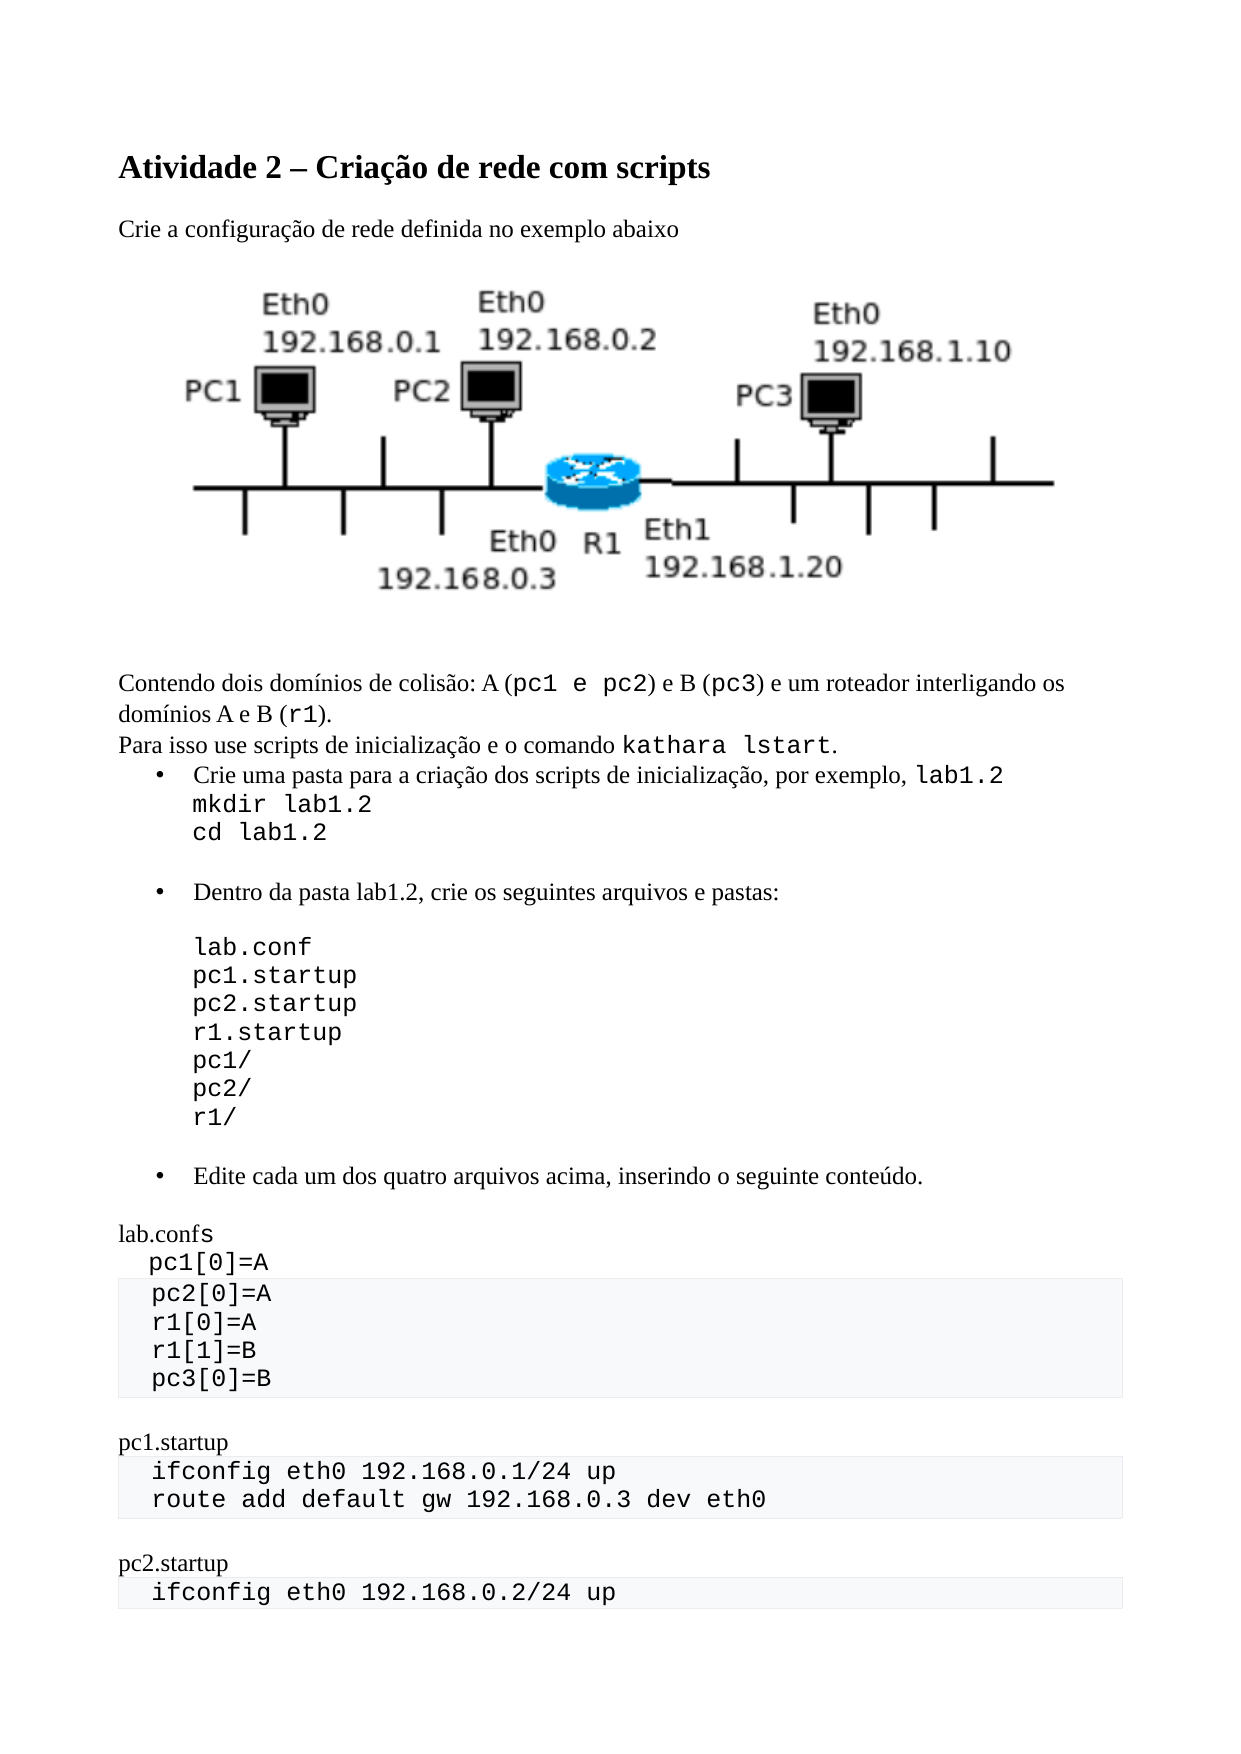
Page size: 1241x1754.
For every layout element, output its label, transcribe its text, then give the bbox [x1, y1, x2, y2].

text Crie a configuração de rede definida no exemplo abaixo [118, 214, 1122, 243]
text pc1.startup [192, 963, 1122, 991]
text r1.startup [192, 1019, 1122, 1048]
text pc1[0]=A [118, 1250, 1122, 1278]
text cd lab1.2 [118, 820, 1122, 848]
text Atividade 2 – Criação de rede com scripts [118, 147, 1122, 185]
text ifconfig eth0 192.168.0.2/24 up [119, 1578, 1122, 1608]
text lab.confs [118, 1219, 1122, 1250]
text mkdir lab1.2 [118, 791, 1122, 820]
text ifconfig eth0 192.168.0.1/24 up [119, 1457, 1122, 1484]
list Edite cada um dos quatro arquivos acima, inserindo o seguinte conteúdo. [156, 1161, 1122, 1190]
text pc2.startup [118, 1548, 1122, 1577]
text pc2[0]=A [119, 1279, 1122, 1306]
text pc2.startup [192, 991, 1122, 1019]
text r1[1]=B [119, 1335, 1122, 1363]
text pc1/ [192, 1048, 1122, 1076]
text Para isso use scripts de inicialização e o comando kathara lstart. [118, 730, 1122, 761]
text Contendo dois domínios de colisão: A (pc1 e pc2) e B (pc3) e um roteador interligando os domínios A e B (r1). [118, 668, 1122, 730]
text pc3[0]=B [119, 1363, 1122, 1397]
list Crie uma pasta para a criação dos scripts de inicialização, por exemplo, lab1.2 [156, 761, 1122, 791]
text route add default gw 192.168.0.3 dev eth0 [119, 1484, 1122, 1518]
text r1[0]=A [119, 1306, 1122, 1335]
text r1/ [192, 1104, 1122, 1133]
text lab.conf [192, 934, 1122, 963]
picture [171, 271, 1069, 611]
text pc2/ [192, 1076, 1122, 1104]
list Dentro da pasta lab1.2, crie os seguintes arquivos e pastas: [156, 877, 1122, 906]
text pc1.startup [118, 1427, 1122, 1456]
